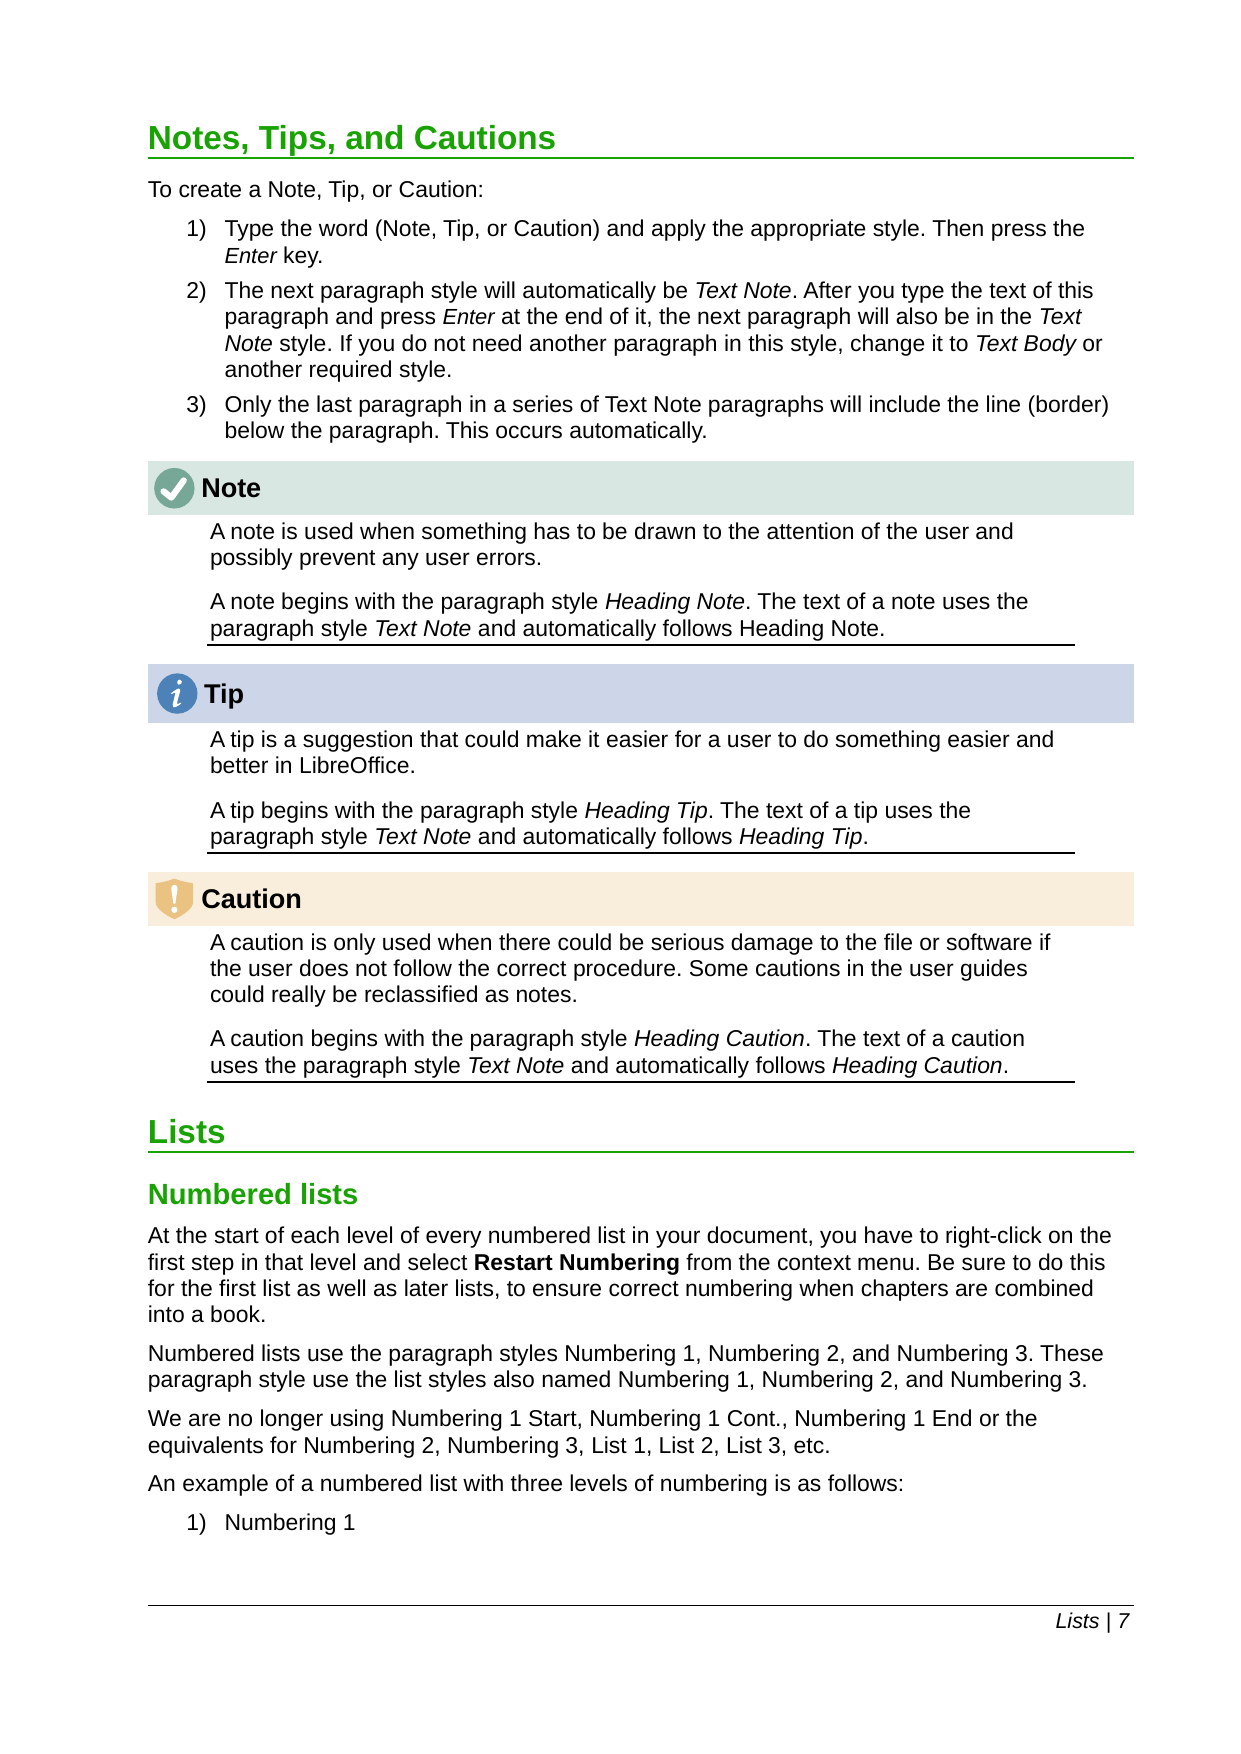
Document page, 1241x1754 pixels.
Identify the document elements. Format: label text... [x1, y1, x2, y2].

text A tip begins with the paragraph style Heading Tip. The text of a tip uses the paragraph style Text Note and automatically follows Heading Tip. [207, 793, 1075, 852]
subtitle Numbered lists [148, 1177, 1134, 1210]
text A caution begins with the paragraph style Heading Caution. The text of a caution uses the paragraph style Text Note and automatically follows Heading Caution. [207, 1022, 1075, 1081]
list Only the last paragraph in a series of Text Note paragraphs will include the line (border) below the paragraph. This occurs automatically. [207, 391, 1134, 444]
subtitle Notes, Tips, and Cautions [148, 118, 1134, 157]
subtitle Tip [148, 664, 1134, 723]
subtitle Caution [148, 872, 1134, 926]
text We are no longer using Numbering 1 Start, Numbering 1 Cont., Numbering 1 End or the equivalents for Numbering 2, Numbering 3, List 1, List 2, List 3, etc. [148, 1405, 1134, 1458]
text A tip is a suggestion that could make it easier for a user to do something easier and better in LibreOffice. [207, 723, 1075, 779]
text A note is used when something has to be drawn to the attention of the user and possibly prevent any user errors. [207, 515, 1075, 571]
list An example of a numbered list with three levels of numbering is as follows: [148, 1470, 1134, 1497]
text A note begins with the paragraph style Heading Note. The text of a note uses the paragraph style Text Note and automatically follows Heading Note. [207, 585, 1075, 644]
list Numbering 1 [207, 1509, 1134, 1536]
subtitle Note [148, 461, 1134, 515]
list To create a Note, Tip, or Caution: [148, 176, 1134, 203]
text At the start of each level of every numbered list in your document, you have to right-click on the first step in that level and select Restart Numbering from the context menu. Be sure to do this for the first list as well as later lists, to ensure correct numbering when chapters are combined into a book. [148, 1222, 1134, 1327]
text Numbered lists use the paragraph styles Numbering 1, Numbering 2, and Numbering 3. These paragraph style use the list styles also named Numbering 1, Numbering 2, and Numbering 3. [148, 1340, 1134, 1393]
list The next paragraph style will automatically be Text Note. After you type the text of this paragraph and press Enter at the end of it, the next paragraph will also be in the Text Note style. If you do not need another paragraph in this style, change it to Text Body or another required style. [207, 277, 1134, 382]
list Type the word (Note, Tip, or Caution) and apply the appropriate style. Then press the Enter key. [207, 215, 1134, 268]
text A caution is only used when there could be serious damage to the file or software if the user does not follow the correct procedure. Some cautions in the user guides could really be reclassified as notes. [207, 926, 1075, 1008]
subtitle Lists [148, 1113, 1134, 1151]
